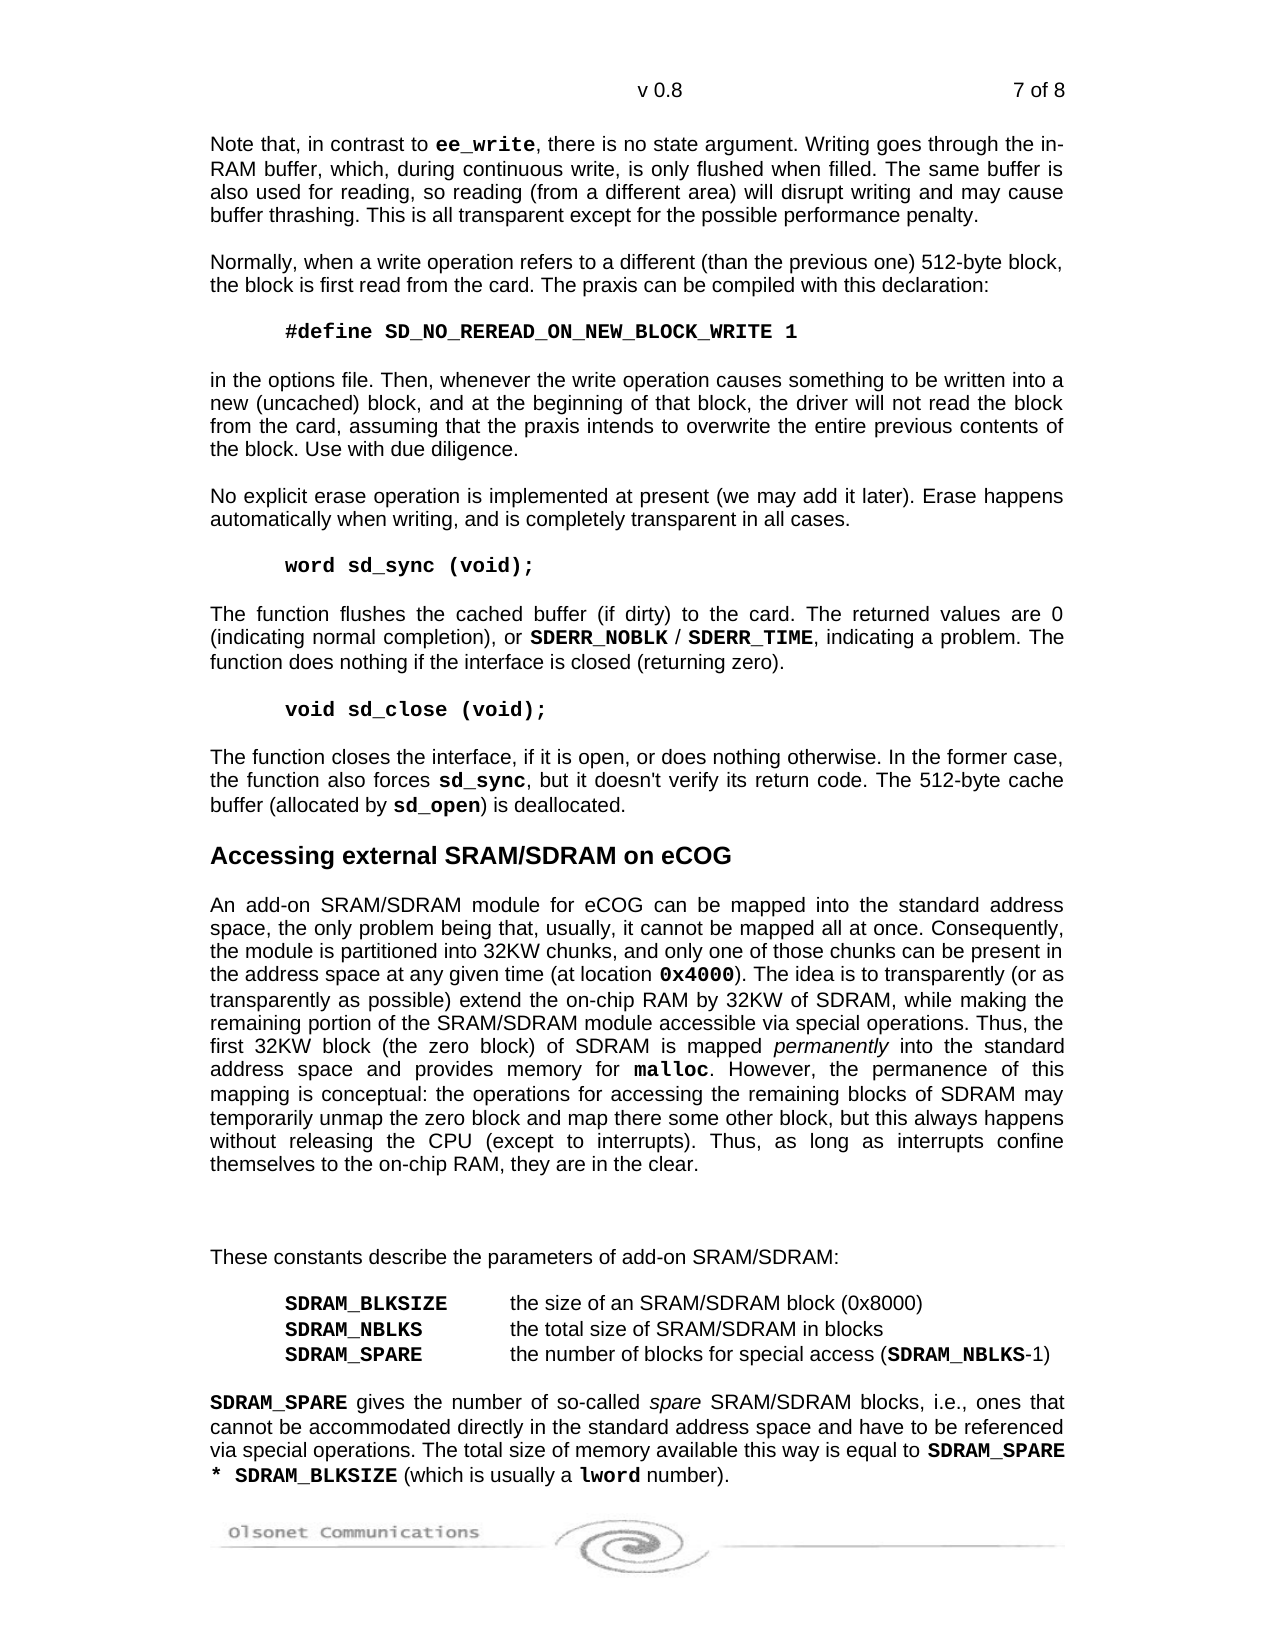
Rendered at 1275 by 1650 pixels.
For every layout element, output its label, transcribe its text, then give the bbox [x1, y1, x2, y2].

text in the options file. Then, whenever the write operation causes something to be written into a new (uncached) block, and at the beginning of that block, the driver will not read the block from the card, assuming that the praxis intends to overwrite the entire previous contents of the block. Use with due diligence. [210, 368, 1065, 461]
text Normally, when a write operation refers to a different (than the previous one) 512-byte block, the block is first read from the card. The praxis can be compiled with this declaration: [210, 250, 1065, 297]
text #define SD_NO_REREAD_ON_NEW_BLOCK_WRITE 1 [210, 320, 1065, 345]
text void sd_close (void); [210, 697, 1065, 722]
text word sd_sync (void); [210, 554, 1065, 579]
text SDRAM_SPARE gives the number of so-called spare SRAM/SDRAM blocks, i.e., ones that cannot be accommodated directly in the standard address space and have to be referenced via special operations. The total size of memory available this way is equal to SDRAM_SPARE * SDRAM_BLKSIZE (which is usually a lword number). [210, 1391, 1065, 1489]
subtitle Accessing external SRAM/SDRAM on eCOG [210, 842, 1065, 870]
text These constants describe the parameters of add-on SRAM/SDRAM: [210, 1246, 1065, 1269]
picture [210, 1504, 1065, 1596]
text The function flushes the cached buffer (if dirty) to the card. The returned values are 0 (indicating normal completion), or SDERR_NOBLK / SDERR_TIME, indicating a problem. The function does nothing if the interface is closed (returning zero). [210, 602, 1065, 674]
text SDRAM_NBLKS the total size of SRAM/SDRAM in blocks [210, 1317, 1065, 1342]
text No explicit erase operation is implemented at present (we may add it later). Erase happens automatically when writing, and is completely transparent in all cases. [210, 484, 1065, 531]
text SDRAM_BLKSIZE the size of an SRAM/SDRAM block (0x8000) [210, 1292, 1065, 1317]
text Note that, in contrast to ee_write, there is no state argument. Writing goes through the in-RAM buffer, which, during continuous write, is only flushed when filled. The same buffer is also used for reading, so reading (from a different area) will disrupt writing and may cause buffer thrashing. This is all transparent except for the possible performance penalty. [210, 132, 1065, 227]
text An add-on SRAM/SDRAM module for eCOG can be mapped into the standard address space, the only problem being that, usually, it cannot be mapped all at once. Consequently, the module is partitioned into 32KW chunks, and only one of those chunks can be present in the address space at any given time (at location 0x4000). The idea is to transparently (or as transparently as possible) extend the on-chip RAM by 32KW of SDRAM, while making the remaining portion of the SRAM/SDRAM module accessible via special operations. Thus, the first 32KW block (the zero block) of SDRAM is mapped permanently into the standard address space and provides memory for malloc. However, the permanence of this mapping is conceptual: the operations for accessing the remaining blocks of SDRAM may temporarily unmap the zero block and map there some other block, but this always happens without releasing the CPU (except to interrupts). Thus, as long as interrupts confine themselves to the on-chip RAM, they are in the clear. [210, 893, 1065, 1176]
text SDRAM_SPARE the number of blocks for special access (SDRAM_NBLKS-1) [210, 1342, 1065, 1367]
text The function closes the interface, if it is open, or does nothing otherwise. In the former case, the function also forces sd_sync, but it doesn't verify its return code. The 512-byte cache buffer (allocated by sd_open) is deallocated. [210, 746, 1065, 819]
